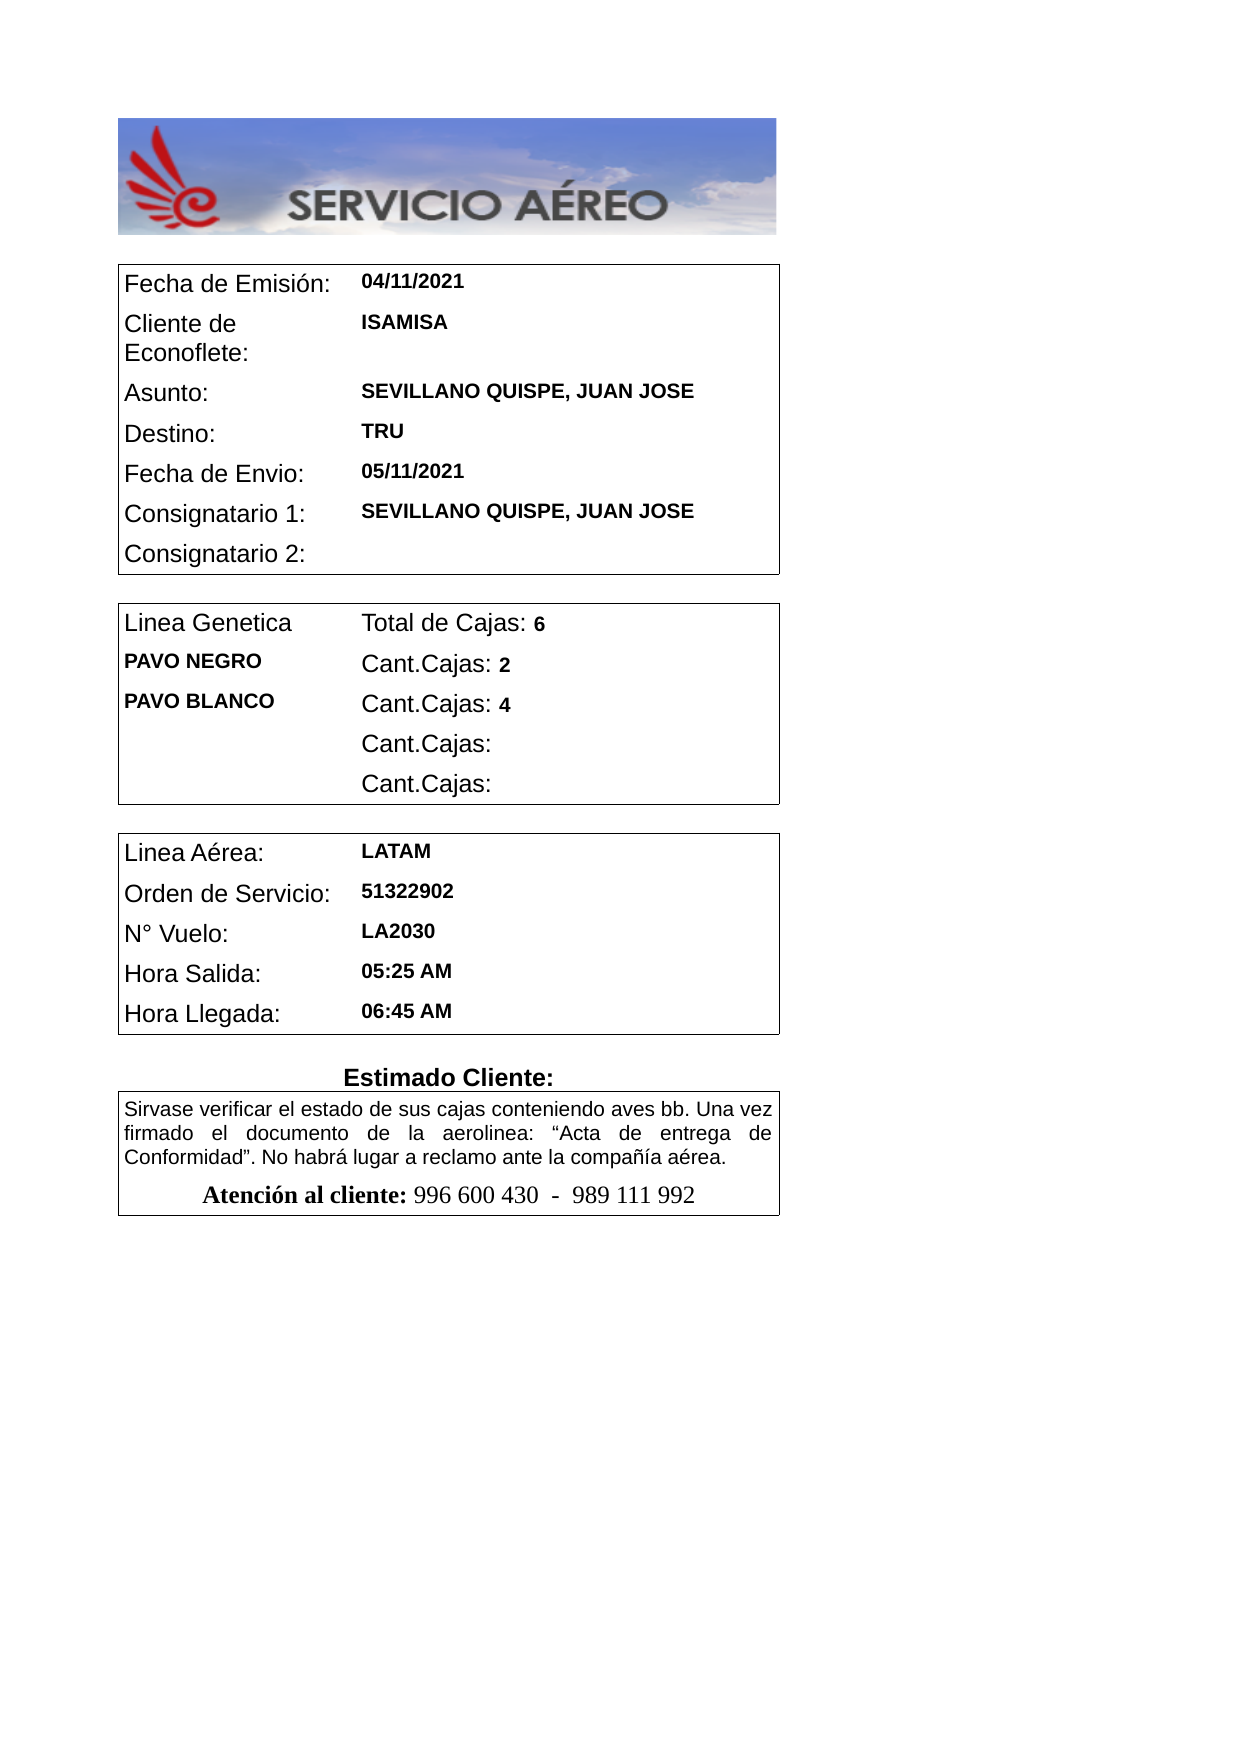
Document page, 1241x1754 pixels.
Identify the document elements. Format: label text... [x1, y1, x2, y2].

table_cell PAVO NEGRO [119, 643, 356, 683]
table_cell Linea Genetica [119, 604, 356, 643]
table_cell [119, 764, 356, 804]
table_cell Fecha de Envio: [119, 453, 356, 493]
table_cell SEVILLANO QUISPE, JUAN JOSE [356, 373, 779, 413]
table_cell Atención al cliente: 996 600 430 - 989 111 992 [119, 1175, 779, 1215]
table_cell [118, 805, 356, 833]
table_header Fecha de Emisión: [119, 265, 356, 304]
table_cell [356, 805, 779, 833]
table_cell 51322902 [356, 873, 779, 913]
table_cell Destino: [119, 413, 356, 453]
table_cell [118, 575, 356, 603]
table_cell 06:45 AM [356, 994, 779, 1034]
table_cell Cant.Cajas: 4 [356, 683, 779, 723]
picture [118, 118, 777, 235]
table_cell Sirvase verificar el estado de sus cajas conteniendo aves bb. Una vez firmado el documento de la aerolinea: “Acta de entrega de Conformidad”. No habrá lugar a reclamo ante la compañía aérea. [119, 1092, 779, 1175]
table_cell LA2030 [356, 913, 779, 953]
table_cell [356, 534, 779, 574]
table_cell SEVILLANO QUISPE, JUAN JOSE [356, 493, 779, 533]
table_cell Estimado Cliente: [118, 1035, 779, 1091]
table_cell Linea Aérea: [119, 834, 356, 873]
table_cell Orden de Servicio: [119, 873, 356, 913]
table_cell Consignatario 1: [119, 493, 356, 533]
table_cell LATAM [356, 834, 779, 873]
table_cell Hora Salida: [119, 953, 356, 993]
table_cell Cant.Cajas: 2 [356, 643, 779, 683]
table_cell 05/11/2021 [356, 453, 779, 493]
table_cell PAVO BLANCO [119, 683, 356, 723]
table_cell Hora Llegada: [119, 994, 356, 1034]
table_cell Asunto: [119, 373, 356, 413]
table_cell Cliente de Econoflete: [119, 304, 356, 373]
table_cell Cant.Cajas: [356, 723, 779, 763]
table_header 04/11/2021 [356, 265, 779, 304]
table_cell [356, 575, 779, 603]
table_cell TRU [356, 413, 779, 453]
table_cell Consignatario 2: [119, 534, 356, 574]
table_cell 05:25 AM [356, 953, 779, 993]
table_cell Cant.Cajas: [356, 764, 779, 804]
table_cell N° Vuelo: [119, 913, 356, 953]
table_cell ISAMISA [356, 304, 779, 373]
table_cell [119, 723, 356, 763]
table_cell Total de Cajas: 6 [356, 604, 779, 643]
